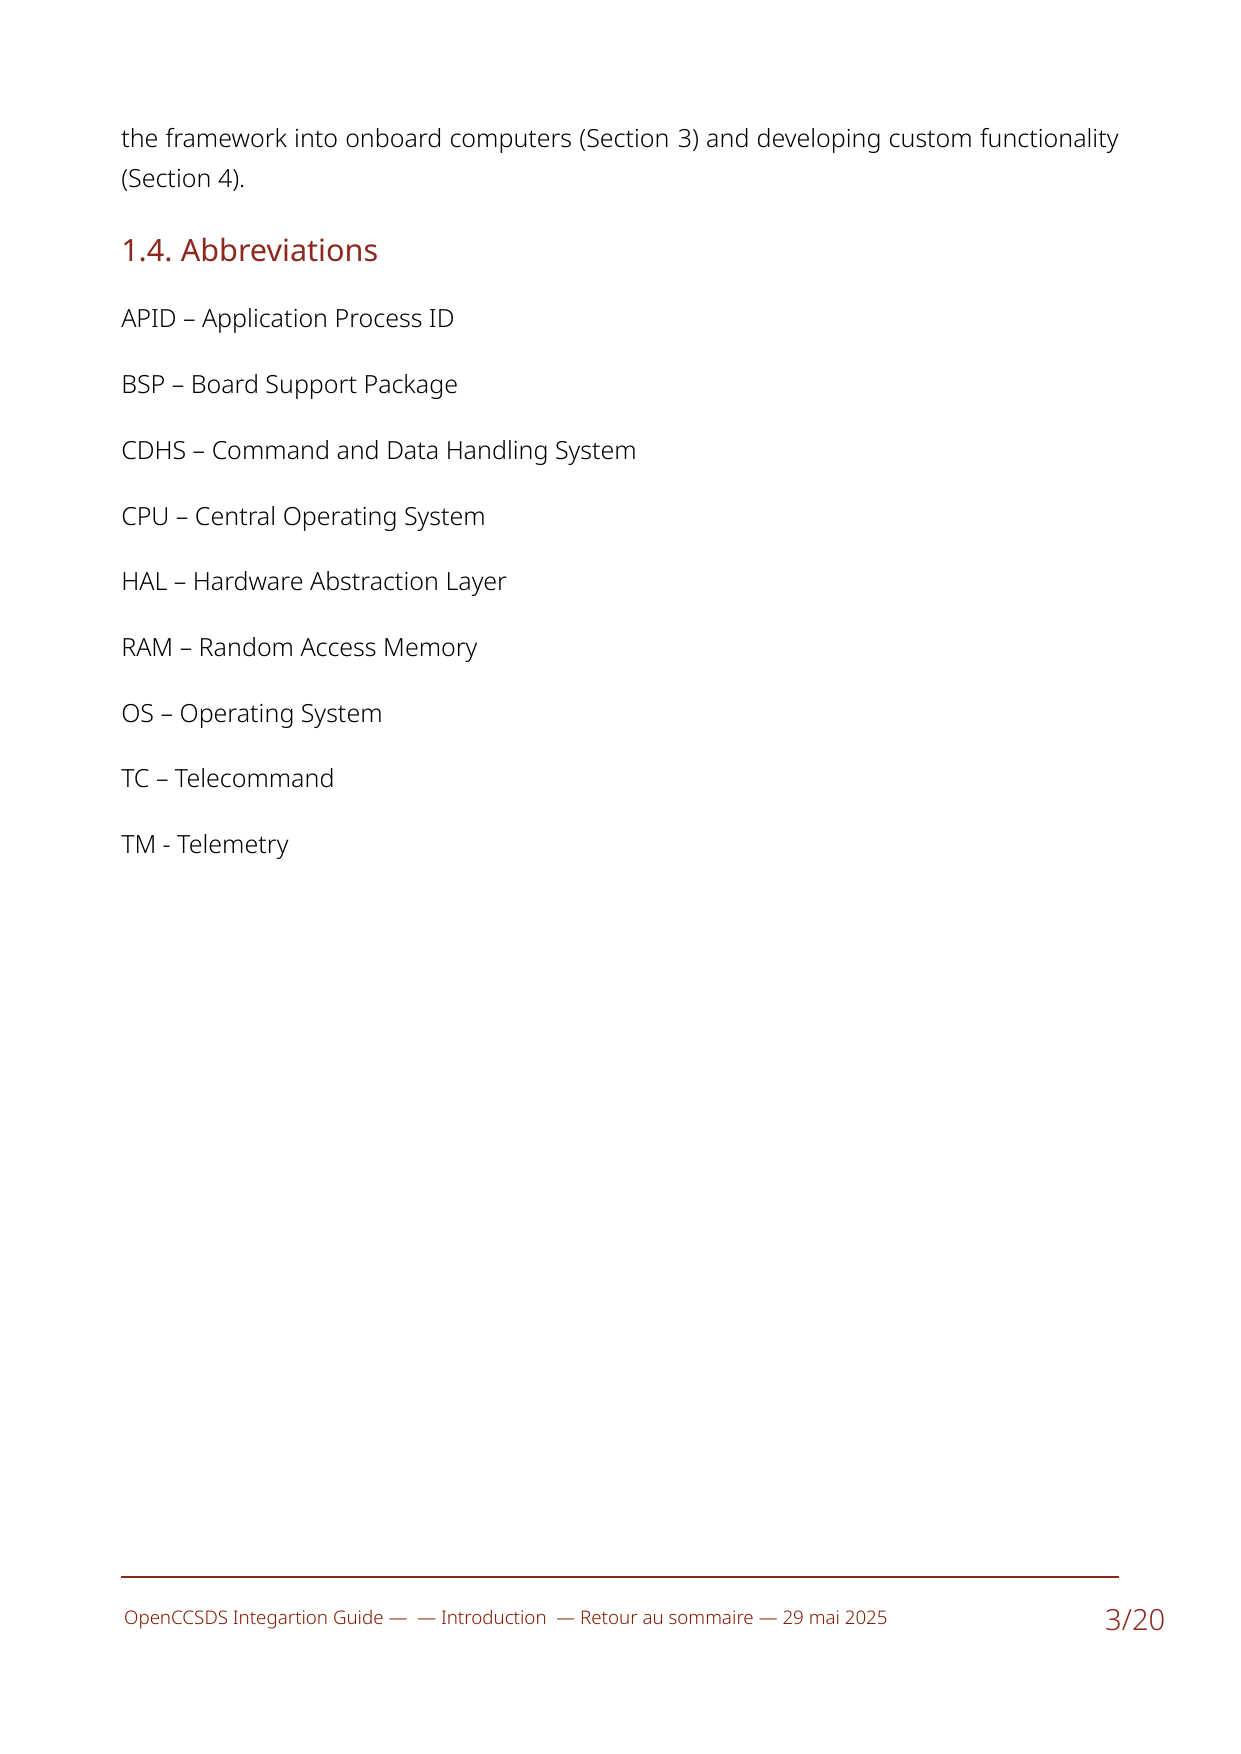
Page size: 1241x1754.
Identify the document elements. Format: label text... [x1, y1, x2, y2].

text CDHS – Command and Data Handling System [121, 432, 1119, 467]
text HAL – Hardware Abstraction Layer [121, 564, 1119, 598]
text BSP – Board Support Package [121, 367, 1119, 401]
text the framework into onboard computers (Section 3) and developing custom functionality (Section 4). [121, 121, 1119, 194]
subtitle Abbreviations [121, 229, 1119, 271]
text RAM – Random Access Memory [121, 630, 1119, 664]
text TM - Telemetry [121, 827, 1119, 861]
text OS – Operating System [121, 695, 1119, 729]
text TC – Telecommand [121, 761, 1119, 795]
text APID – Application Process ID [121, 301, 1119, 335]
text CPU – Central Operating System [121, 498, 1119, 532]
